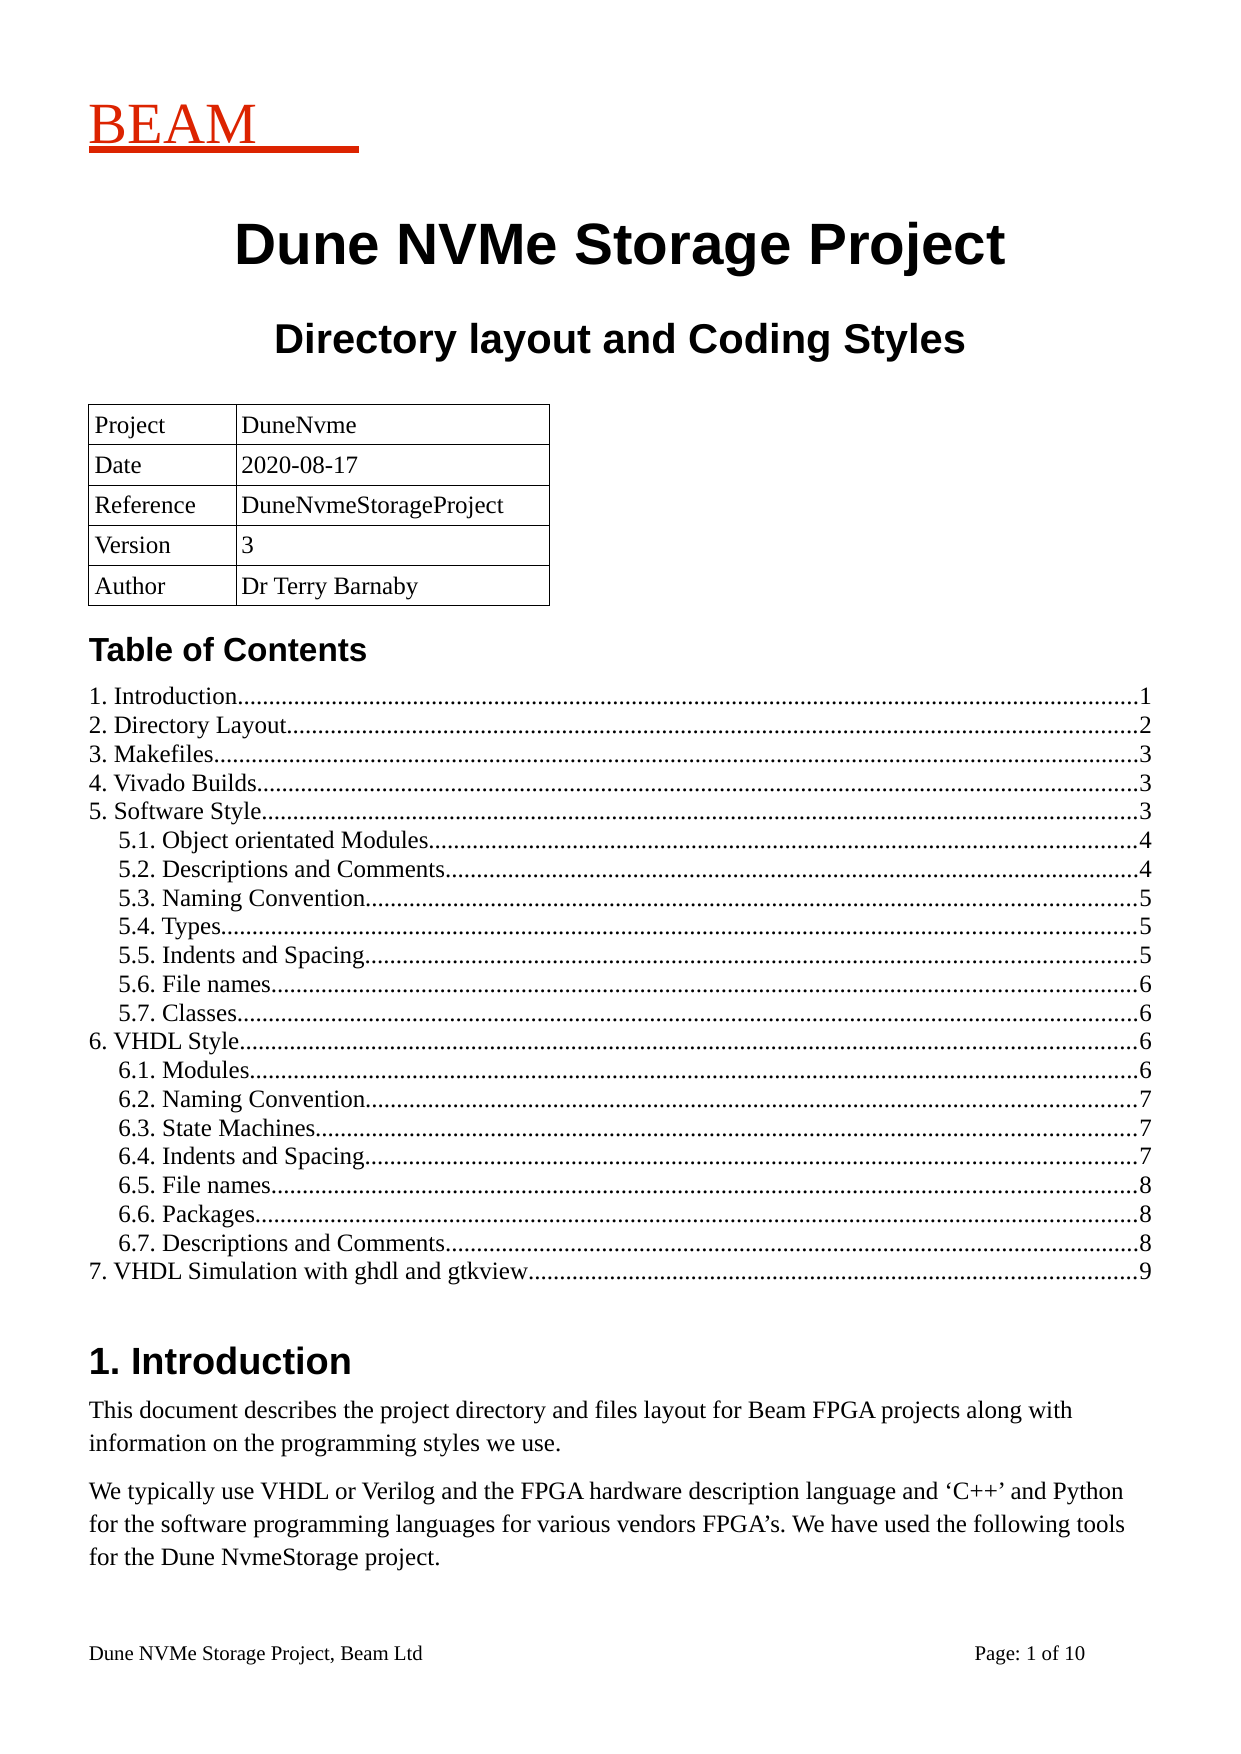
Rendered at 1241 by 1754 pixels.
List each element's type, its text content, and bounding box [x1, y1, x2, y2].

text 3. Makefiles 3 [88, 739, 1152, 768]
text 6.5. File names 8 [118, 1170, 1152, 1199]
table_cell Dr Terry Barnaby [237, 566, 549, 605]
title Directory layout and Coding Styles [88, 315, 1152, 363]
text 5.6. File names 6 [118, 969, 1152, 998]
text This document describes the project directory and files layout for Beam FPGA projects along with information on the programming styles we use. [88, 1395, 1152, 1457]
text 5.7. Classes 6 [118, 998, 1152, 1026]
text 5.4. Types 5 [118, 911, 1152, 940]
table_header Project [89, 405, 236, 444]
text We typically use VHDL or Verilog and the FPGA hardware description language and ‘C++’ and Python for the software programming languages for various vendors FPGA’s. We have used the following tools for the Dune NvmeStorage project. [88, 1476, 1152, 1571]
text 6.7. Descriptions and Comments 8 [118, 1228, 1152, 1256]
table_cell 3 [237, 526, 549, 565]
subtitle Introduction [88, 1339, 1152, 1383]
table_header DuneNvme [237, 405, 549, 444]
text 6.4. Indents and Spacing 7 [118, 1141, 1152, 1170]
text 4. Vivado Builds 3 [88, 768, 1152, 796]
text 7. VHDL Simulation with ghdl and gtkview 9 [88, 1256, 1152, 1285]
table_cell Reference [89, 486, 236, 525]
text 5. Software Style 3 [88, 796, 1152, 825]
text 6. VHDL Style 6 [88, 1026, 1152, 1055]
table_cell 2020-08-17 [237, 445, 549, 484]
subtitle Table of Contents [88, 631, 1152, 669]
table_cell Author [89, 566, 236, 605]
table_cell Date [89, 445, 236, 484]
table_cell Version [89, 526, 236, 565]
title Dune NVMe Storage Project [88, 210, 1152, 277]
text 5.5. Indents and Spacing 5 [118, 940, 1152, 969]
text 1. Introduction 1 [88, 681, 1152, 710]
text 6.1. Modules 6 [118, 1055, 1152, 1084]
table_cell DuneNvmeStorageProject [237, 486, 549, 525]
text 5.2. Descriptions and Comments 4 [118, 854, 1152, 883]
text 5.3. Naming Convention 5 [118, 883, 1152, 911]
text 6.3. State Machines 7 [118, 1113, 1152, 1141]
text 6.6. Packages 8 [118, 1199, 1152, 1228]
text 6.2. Naming Convention 7 [118, 1084, 1152, 1113]
text 5.1. Object orientated Modules 4 [118, 825, 1152, 854]
text 2. Directory Layout 2 [88, 710, 1152, 739]
